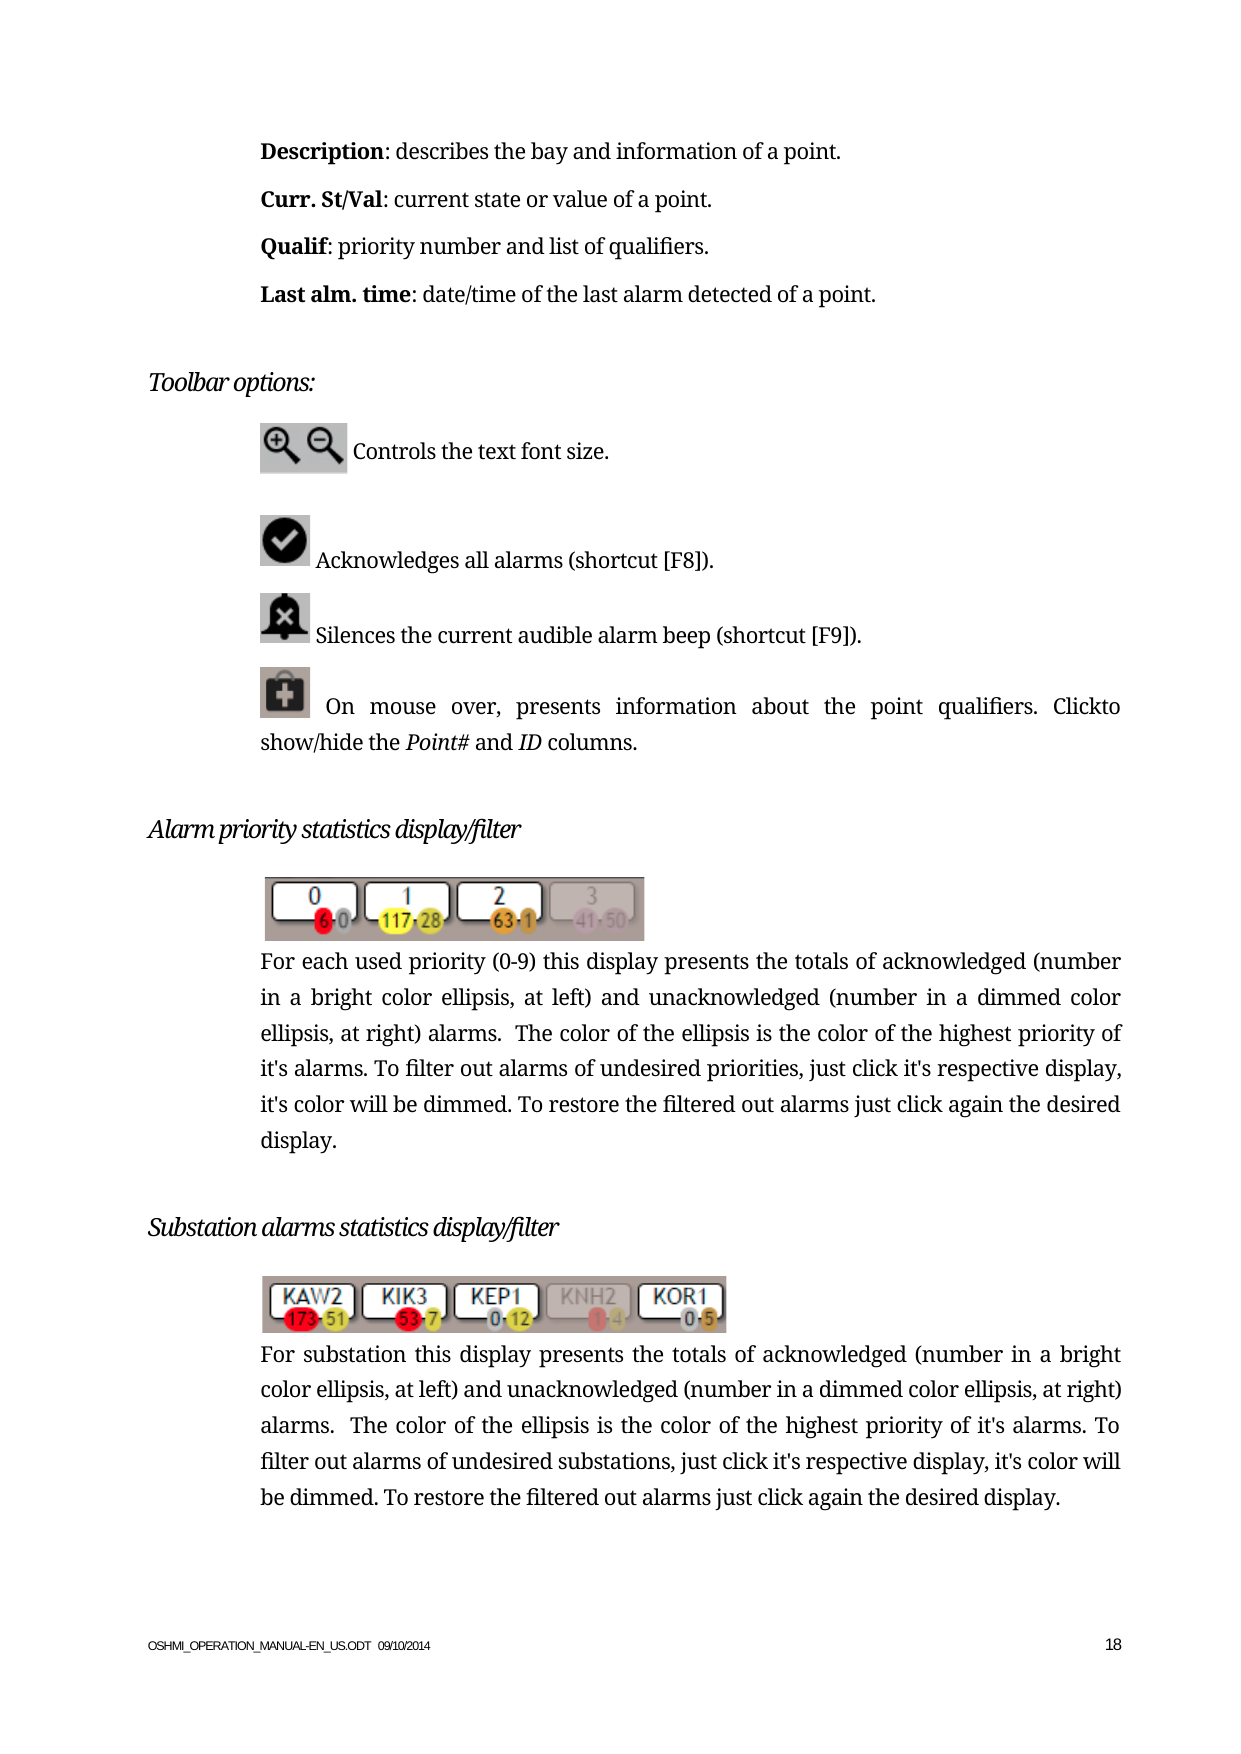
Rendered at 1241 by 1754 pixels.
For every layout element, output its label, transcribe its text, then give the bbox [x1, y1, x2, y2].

picture [264, 877, 645, 941]
subtitle Alarm priority statistics display/filter [148, 812, 1122, 846]
text Last alm. time: date/time of the last alarm detected of a point. [260, 279, 1122, 309]
text On mouse over, presents information about the point qualifiers. Clickto show/hide the Point# and ID columns. [260, 667, 1122, 756]
picture [260, 423, 348, 474]
text Silences the current audible alarm beep (shortcut [F9]). [260, 593, 1122, 649]
text Qualif: priority number and list of qualifiers. [260, 231, 1122, 261]
picture [262, 1276, 727, 1333]
text Curr. St/Val: current state or value of a point. [260, 183, 1122, 213]
text For each used priority (0-9) this display presents the totals of acknowledged (number in a bright color ellipsis, at left) and unacknowledged (number in a dimmed color ellipsis, at right) alarms. The color of the ellipsis is the color of the highest priority of it's alarms. To filter out alarms of undesired priorities, just click it's respective display, it's color will be dimmed. To restore the filtered out alarms just click again the desired display. [260, 871, 1122, 1155]
subtitle Substation alarms statistics display/filter [148, 1210, 1122, 1244]
picture [260, 667, 311, 718]
picture [260, 515, 311, 566]
subtitle Toolbar options: [148, 364, 1122, 398]
text Controls the text font size. [348, 423, 1122, 474]
text For substation this display presents the totals of acknowledged (number in a bright color ellipsis, at left) and unacknowledged (number in a dimmed color ellipsis, at right) alarms. The color of the ellipsis is the color of the highest priority of it's alarms. To filter out alarms of undesired substations, just click it's respective display, it's color will be dimmed. To restore the filtered out alarms just click again the desired display. [260, 1269, 1122, 1511]
picture [260, 593, 311, 643]
text Description: describes the bay and information of a point. [260, 136, 1122, 166]
text Acknowledges all alarms (shortcut [F8]). [260, 516, 1122, 575]
